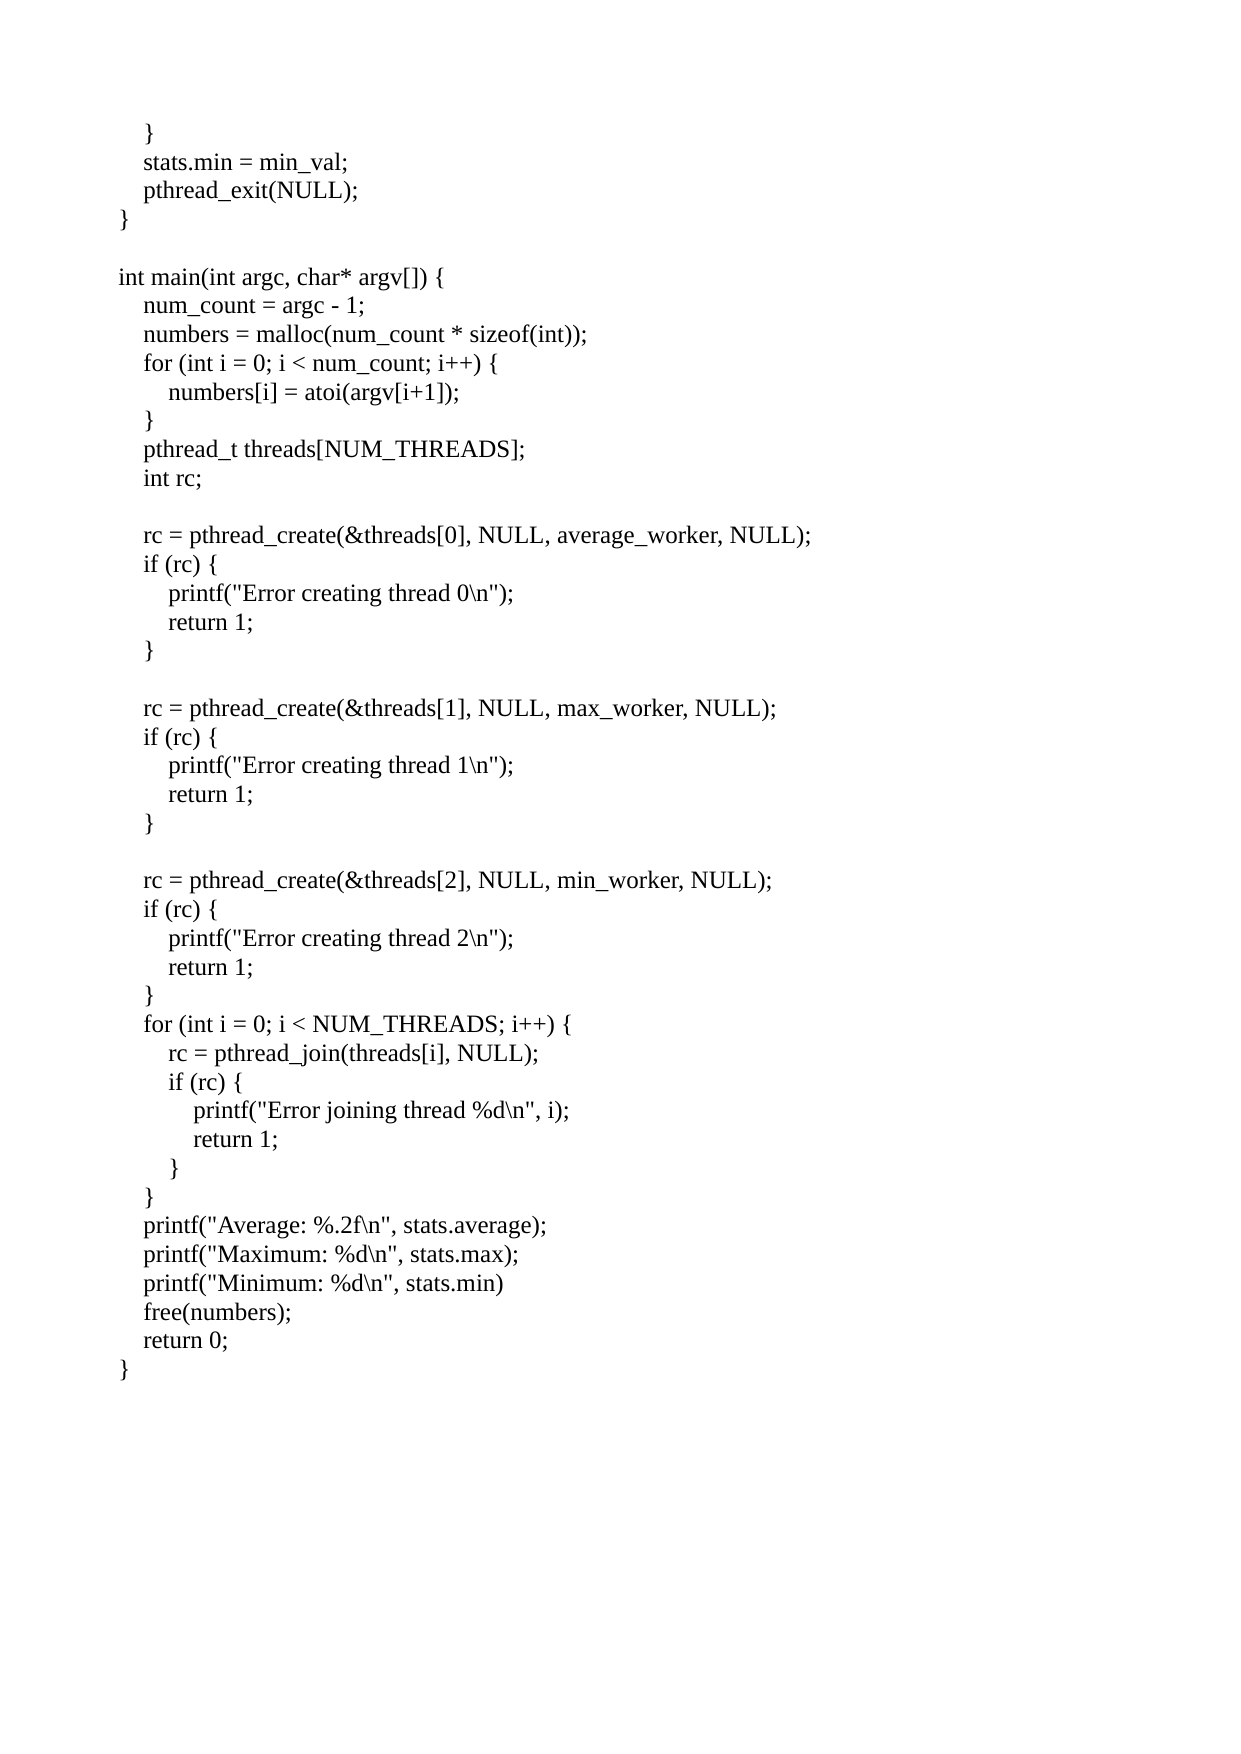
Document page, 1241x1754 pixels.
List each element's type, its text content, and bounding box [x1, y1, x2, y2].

text printf("Average: %.2f\n", stats.average); [118, 1211, 1122, 1239]
text return 1; [118, 952, 1122, 981]
text for (int i = 0; i < NUM_THREADS; i++) { [118, 1009, 1122, 1038]
text rc = pthread_create(&threads[1], NULL, max_worker, NULL); [118, 693, 1122, 722]
text } [118, 118, 1122, 147]
text num_count = argc - 1; [118, 291, 1122, 319]
text pthread_exit(NULL); [118, 176, 1122, 204]
text } [118, 808, 1122, 837]
text if (rc) { [118, 894, 1122, 923]
text printf("Error creating thread 0\n"); [118, 578, 1122, 607]
text rc = pthread_create(&threads[0], NULL, average_worker, NULL); [118, 521, 1122, 549]
text } [118, 406, 1122, 434]
text return 1; [118, 1124, 1122, 1153]
text printf("Maximum: %d\n", stats.max); [118, 1239, 1122, 1268]
text int main(int argc, char* argv[]) { [118, 262, 1122, 291]
text for (int i = 0; i < num_count; i++) { [118, 348, 1122, 377]
text numbers = malloc(num_count * sizeof(int)); [118, 319, 1122, 348]
text } [118, 981, 1122, 1009]
text if (rc) { [118, 722, 1122, 751]
text } [118, 1354, 1122, 1383]
text printf("Error joining thread %d\n", i); [118, 1096, 1122, 1124]
text numbers[i] = atoi(argv[i+1]); [118, 377, 1122, 406]
text free(numbers); [118, 1297, 1122, 1326]
text rc = pthread_create(&threads[2], NULL, min_worker, NULL); [118, 866, 1122, 894]
text printf("Minimum: %d\n", stats.min) [118, 1268, 1122, 1297]
text } [118, 636, 1122, 664]
text return 1; [118, 779, 1122, 808]
text rc = pthread_join(threads[i], NULL); [118, 1038, 1122, 1067]
text return 1; [118, 607, 1122, 636]
text int rc; [118, 463, 1122, 492]
text } [118, 204, 1122, 233]
text printf("Error creating thread 2\n"); [118, 923, 1122, 952]
text } [118, 1182, 1122, 1211]
text printf("Error creating thread 1\n"); [118, 751, 1122, 779]
text pthread_t threads[NUM_THREADS]; [118, 434, 1122, 463]
text } [118, 1153, 1122, 1182]
text if (rc) { [118, 549, 1122, 578]
text if (rc) { [118, 1067, 1122, 1096]
text stats.min = min_val; [118, 147, 1122, 176]
text return 0; [118, 1326, 1122, 1354]
